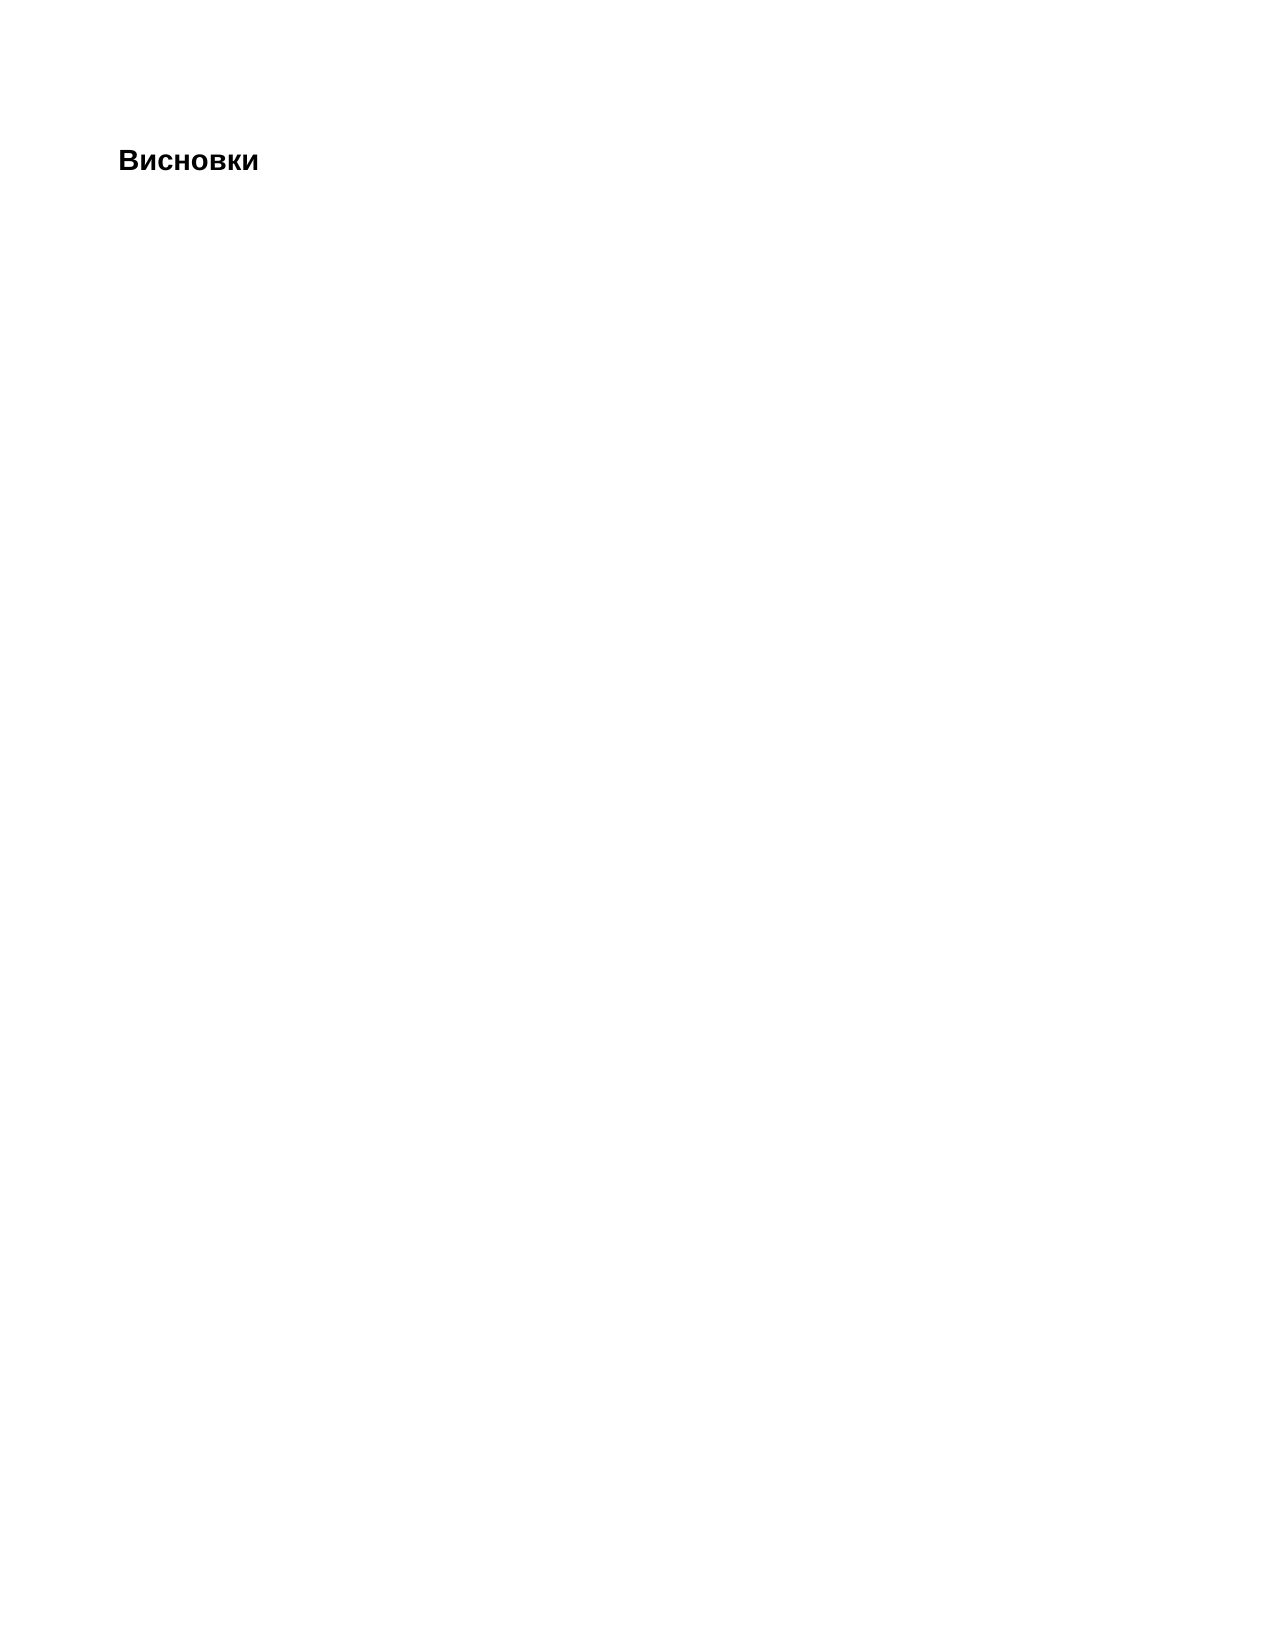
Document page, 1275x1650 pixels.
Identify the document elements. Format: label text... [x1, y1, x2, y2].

subtitle Висновки [118, 143, 1157, 177]
